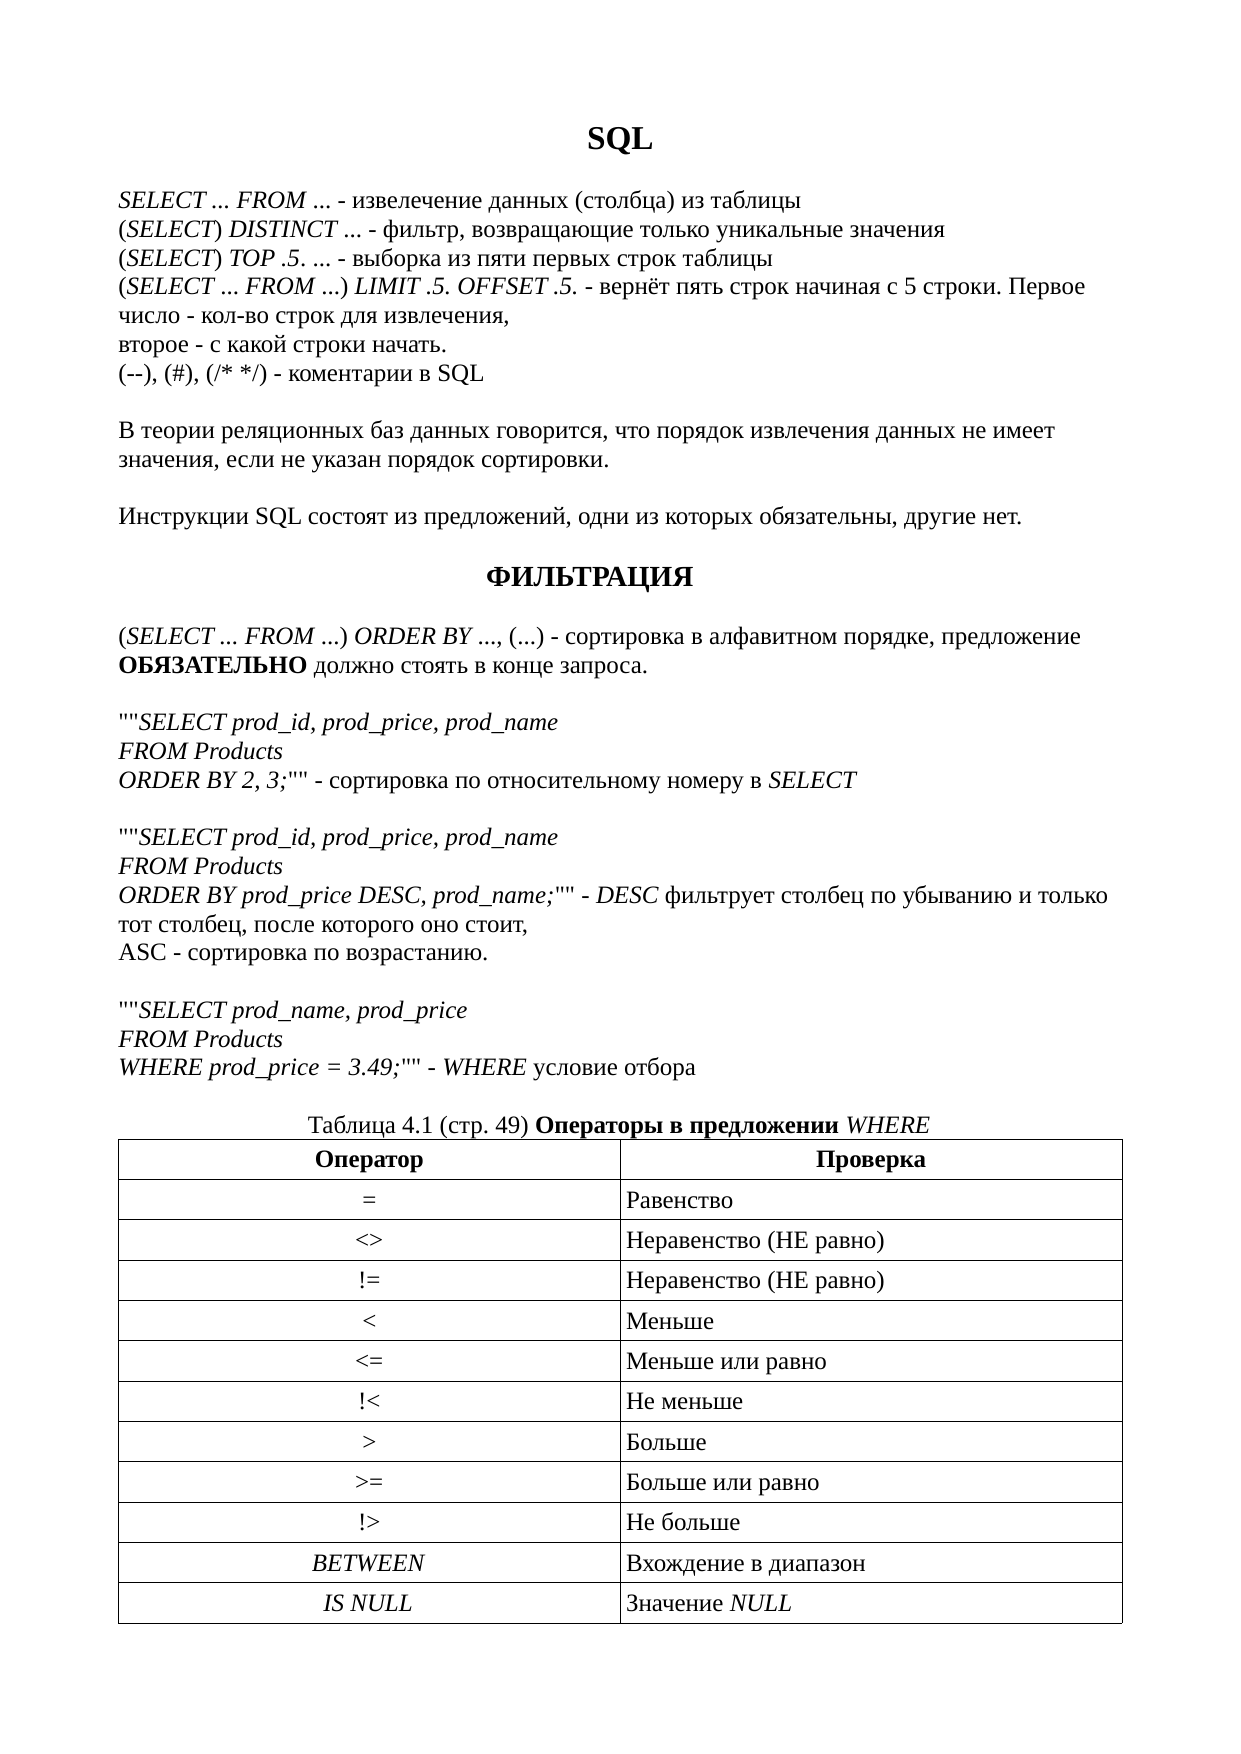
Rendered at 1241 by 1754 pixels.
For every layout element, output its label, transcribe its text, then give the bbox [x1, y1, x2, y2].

text (SELECT) TOP .5. ... - выборка из пяти первых строк таблицы [118, 243, 1122, 271]
table_cell Меньше [621, 1301, 1122, 1340]
text второе - с какой строки начать. [118, 329, 1122, 358]
table_cell Неравенство (НЕ равно) [621, 1261, 1122, 1300]
text ""SELECT prod_name, prod_price [118, 995, 1122, 1024]
text FROM Products [118, 1024, 1122, 1052]
table_cell IS NULL [119, 1583, 620, 1622]
table_cell Неравенство (НЕ равно) [621, 1220, 1122, 1260]
table_cell Равенство [621, 1180, 1122, 1219]
text В теории реляционных баз данных говорится, что порядок извлечения данных не имеет значения, если не указан порядок сортировки. [118, 415, 1122, 473]
text ASC - сортировка по возрастанию. [118, 937, 1122, 966]
text FROM Products [118, 736, 1122, 765]
table_header Оператор [119, 1140, 620, 1179]
table_header Проверка [621, 1140, 1122, 1179]
table_cell !> [119, 1503, 620, 1542]
text (SELECT) DISTINCT ... - фильтр, возвращающие только уникальные значения [118, 214, 1122, 243]
table_cell !< [119, 1382, 620, 1421]
table_cell > [119, 1422, 620, 1461]
text FROM Products [118, 851, 1122, 880]
text WHERE prod_price = 3.49;"" - WHERE условие отбора [118, 1052, 1122, 1081]
text Таблица 4.1 (стр. 49) Операторы в предложении WHERE [118, 1110, 1122, 1139]
table_cell Значение NULL [621, 1583, 1122, 1622]
text Инструкции SQL состоят из предложений, одни из которых обязательны, другие нет. [118, 501, 1122, 530]
text SELECT ... FROM ... - извелечение данных (столбца) из таблицы [118, 185, 1122, 214]
table_cell Больше [621, 1422, 1122, 1461]
table_cell BETWEEN [119, 1543, 620, 1582]
text ""SELECT prod_id, prod_price, prod_name [118, 707, 1122, 736]
table_cell <= [119, 1341, 620, 1381]
table_cell < [119, 1301, 620, 1340]
text ORDER BY prod_price DESC, prod_name;"" - DESC фильтрует столбец по убыванию и только тот столбец, после которого оно стоит, [118, 880, 1122, 937]
text (SELECT ... FROM ...) ORDER BY ..., (...) - сортировка в алфавитном порядке, предложение ОБЯЗАТЕЛЬНО должно стоять в конце запроса. [118, 621, 1122, 679]
table_cell != [119, 1261, 620, 1300]
table_cell <> [119, 1220, 620, 1260]
text (--), (#), (/* */) - коментарии в SQL [118, 358, 1122, 386]
table_cell Меньше или равно [621, 1341, 1122, 1381]
table_cell Вхождение в диапазон [621, 1543, 1122, 1582]
table_cell Не меньше [621, 1382, 1122, 1421]
text SQL [118, 118, 1122, 156]
text ORDER BY 2, 3;"" - сортировка по относительному номеру в SELECT [118, 765, 1122, 794]
table_cell Не больше [621, 1503, 1122, 1542]
table_cell >= [119, 1462, 620, 1502]
text (SELECT ... FROM ...) LIMIT .5. OFFSET .5. - вернёт пять строк начиная с 5 строки. Первое число - кол-во строк для извлечения, [118, 271, 1122, 329]
table_cell = [119, 1180, 620, 1219]
text ""SELECT prod_id, prod_price, prod_name [118, 822, 1122, 851]
text ФИЛЬТРАЦИЯ [118, 559, 1122, 592]
table_cell Больше или равно [621, 1462, 1122, 1502]
